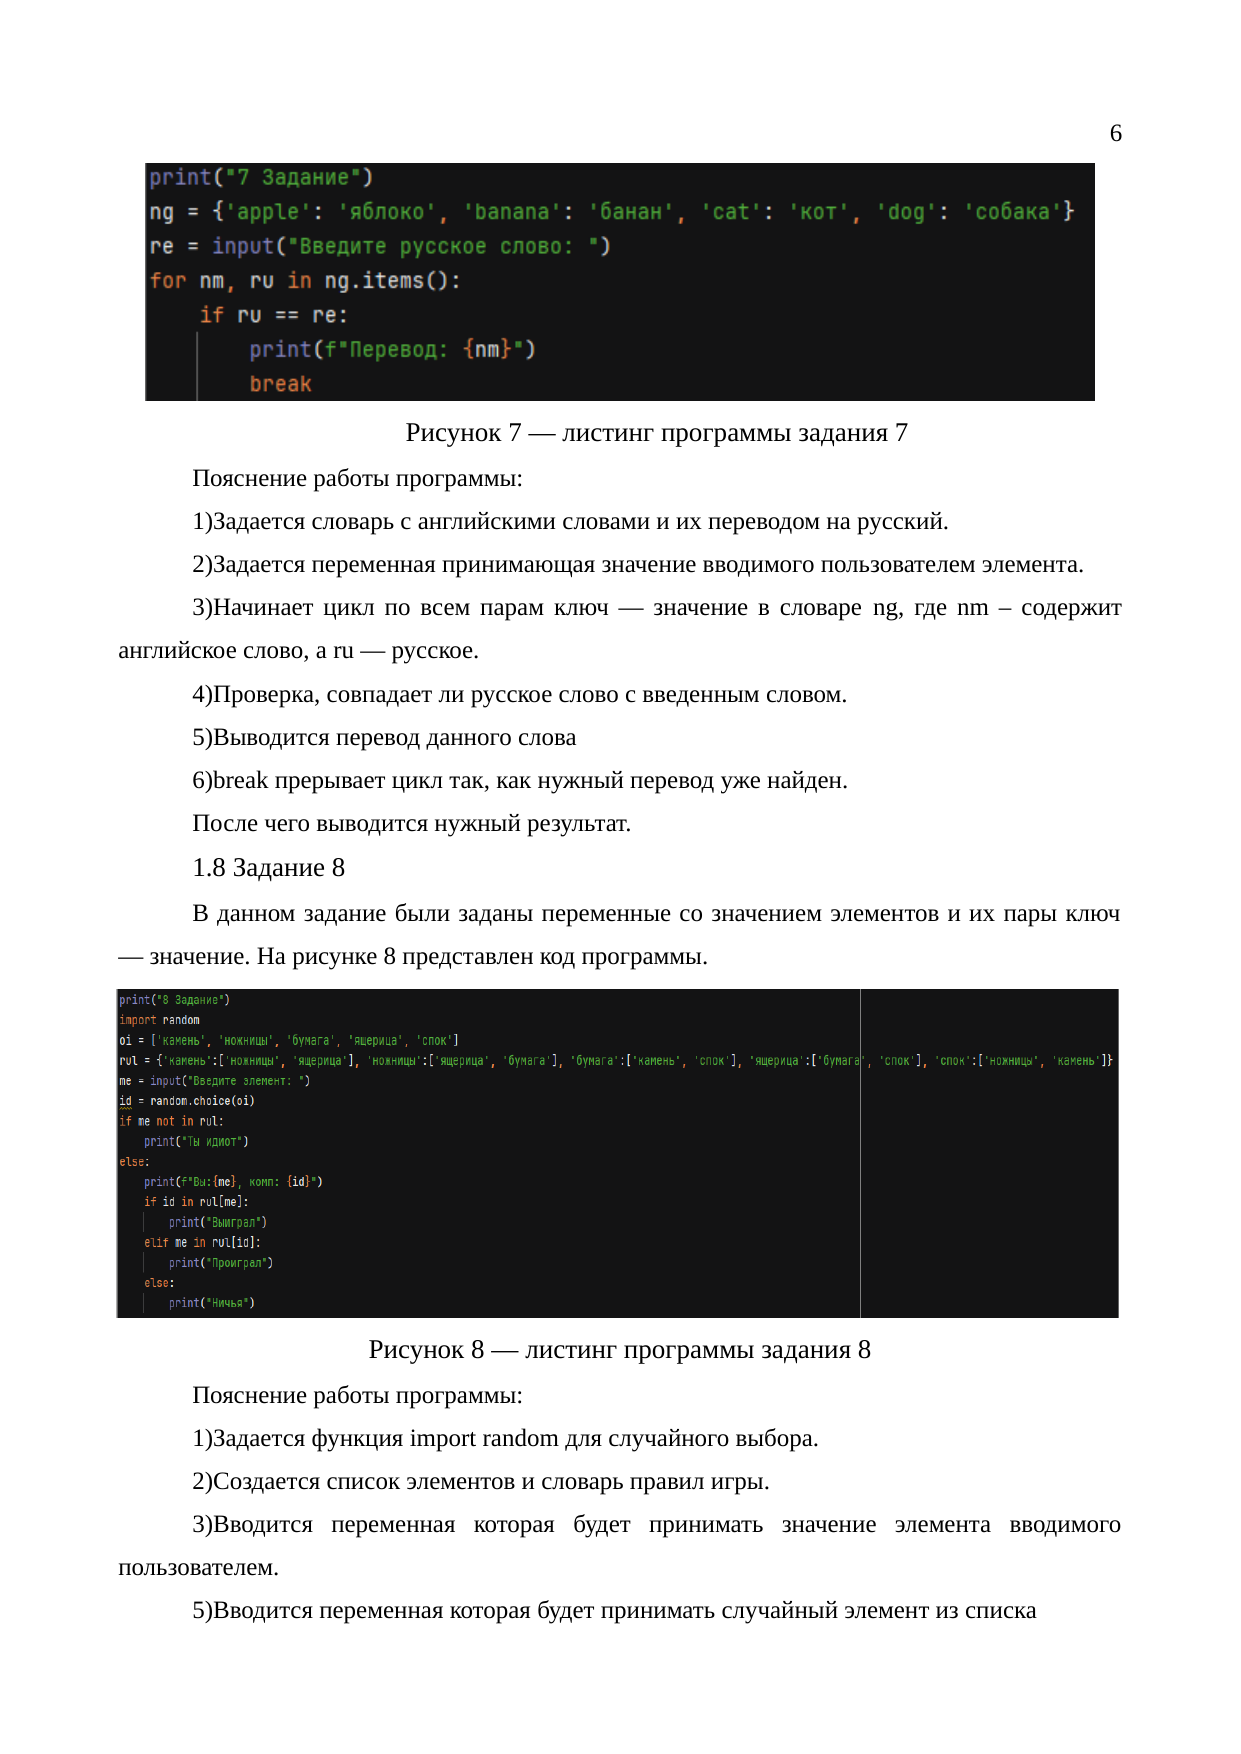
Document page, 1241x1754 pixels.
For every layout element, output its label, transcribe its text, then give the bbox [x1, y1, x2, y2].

text 6)break прерывает цикл так, как нужный перевод уже найден. [118, 765, 1122, 794]
text Рисунок 7 — листинг программы задания 7 [118, 161, 1122, 448]
picture [116, 989, 1119, 1318]
text 1.8 Задание 8 [118, 851, 1122, 882]
text Рисунок 8 — листинг программы задания 8 [118, 984, 1122, 1364]
text 2)Создается список элементов и словарь правил игры. [118, 1466, 1122, 1495]
text После чего выводится нужный результат. [118, 808, 1122, 837]
text 3)Вводится переменная которая будет принимать значение элемента вводимого пользователем. [118, 1509, 1122, 1581]
picture [145, 163, 1095, 401]
text 5)Вводится переменная которая будет принимать случайный элемент из списка [118, 1595, 1122, 1624]
text 4)Проверка, совпадает ли русское слово с введенным словом. [118, 679, 1122, 707]
text 2)Задается переменная принимающая значение вводимого пользователем элемента. [118, 549, 1122, 578]
text 3)Начинает цикл по всем парам ключ — значение в словаре ng, где nm – содержит английское слово, а ru — русское. [118, 592, 1122, 664]
text 1)Задается словарь с английскими словами и их переводом на русский. [118, 506, 1122, 535]
text 6 [118, 118, 1122, 147]
text В данном задание были заданы переменные со значением элементов и их пары ключ — значение. На рисунке 8 представлен код программы. [118, 898, 1122, 970]
text 5)Выводится перевод данного слова [118, 722, 1122, 751]
text Пояснение работы программы: [118, 463, 1122, 492]
text Пояснение работы программы: [118, 1380, 1122, 1408]
text 1)Задается функция import random для случайного выбора. [118, 1423, 1122, 1452]
